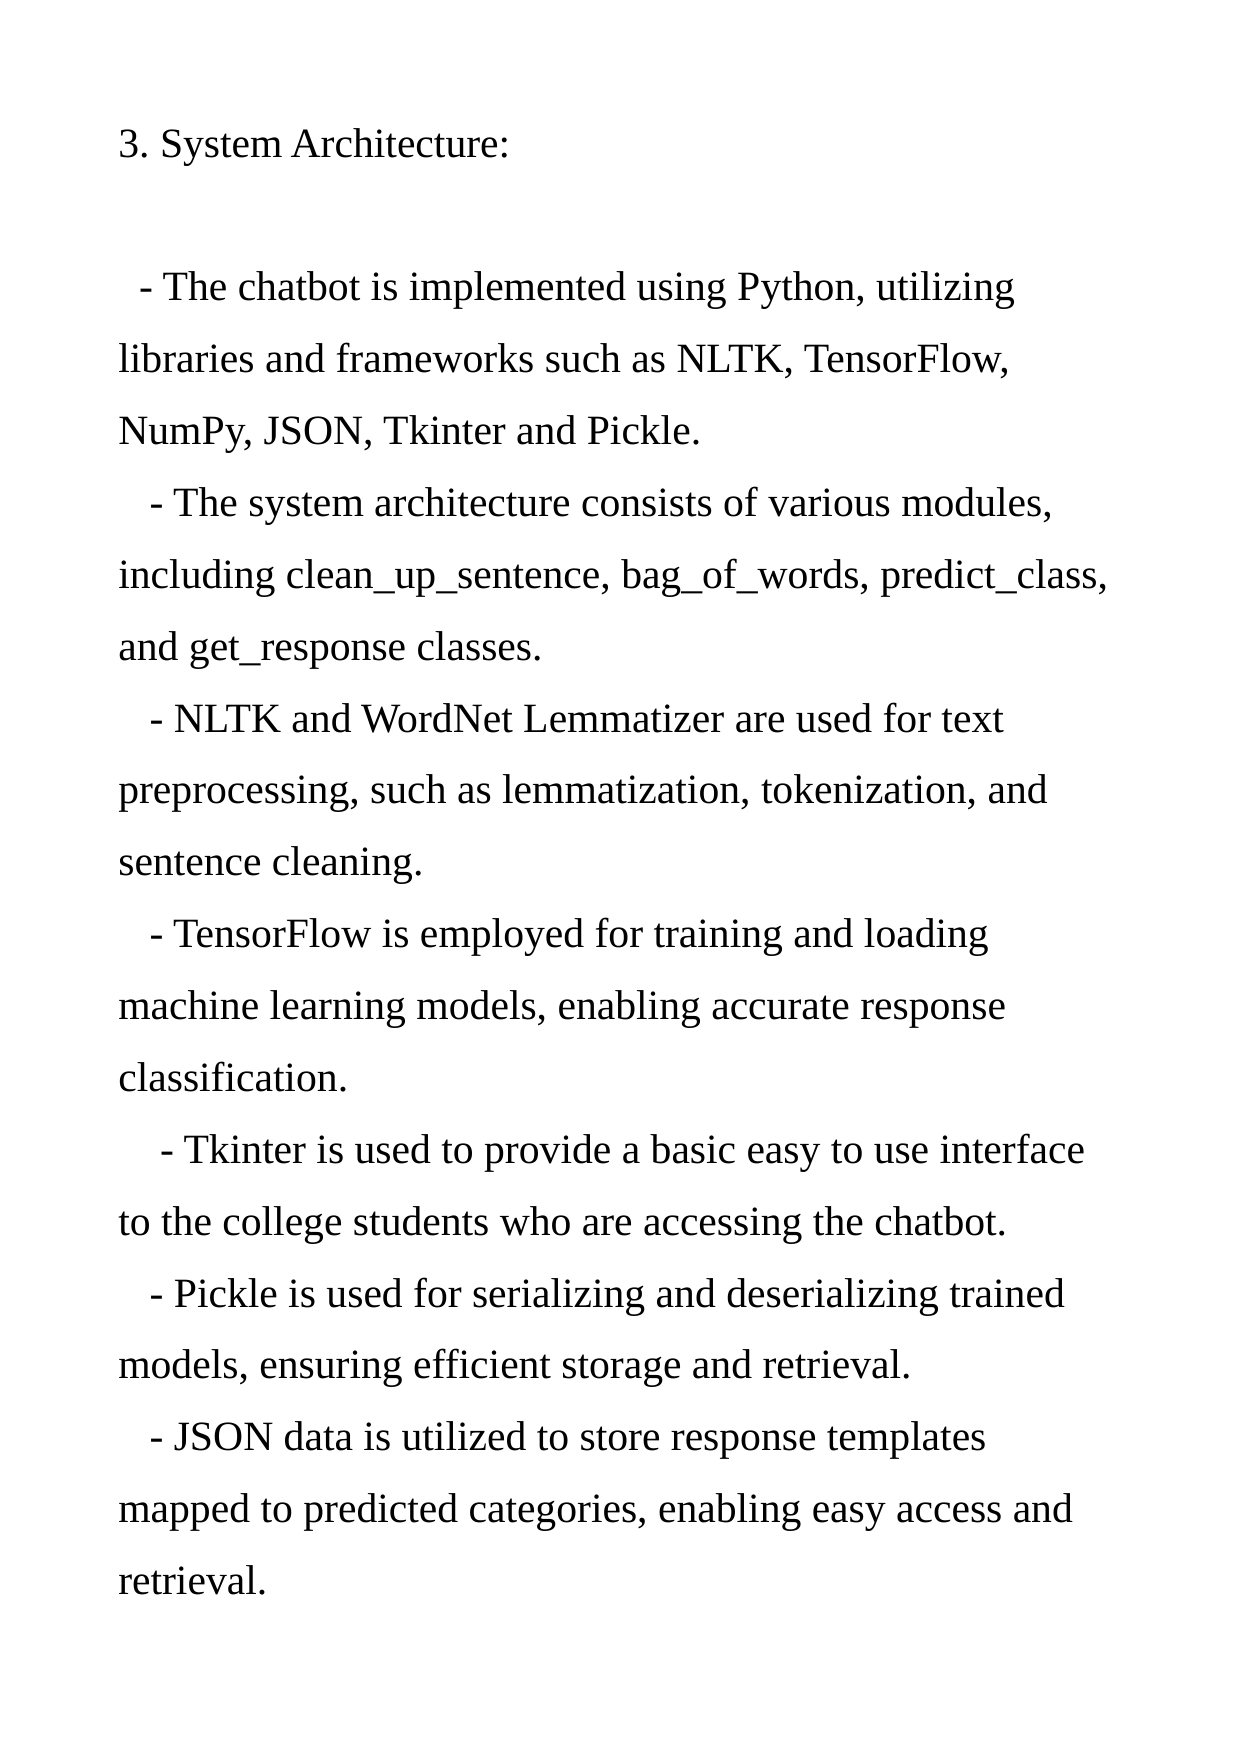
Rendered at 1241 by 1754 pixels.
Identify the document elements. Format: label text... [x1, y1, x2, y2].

text - The system architecture consists of various modules, including clean_up_sentence, bag_of_words, predict_class, and get_response classes. [118, 477, 1122, 669]
text - Tkinter is used to provide a basic easy to use interface to the college students who are accessing the chatbot. [118, 1124, 1122, 1244]
text - TensorFlow is employed for training and loading machine learning models, enabling accurate response classification. [118, 909, 1122, 1100]
text - NLTK and WordNet Lemmatizer are used for text preprocessing, such as lemmatization, tokenization, and sentence cleaning. [118, 693, 1122, 885]
text 3. System Architecture: [118, 118, 1122, 166]
text - JSON data is utilized to store response templates mapped to predicted categories, enabling easy access and retrieval. [118, 1412, 1122, 1603]
text - The chatbot is implemented using Python, utilizing libraries and frameworks such as NLTK, TensorFlow, NumPy, JSON, Tkinter and Pickle. [118, 262, 1122, 453]
text - Pickle is used for serializing and deserializing trained models, ensuring efficient storage and retrieval. [118, 1268, 1122, 1388]
